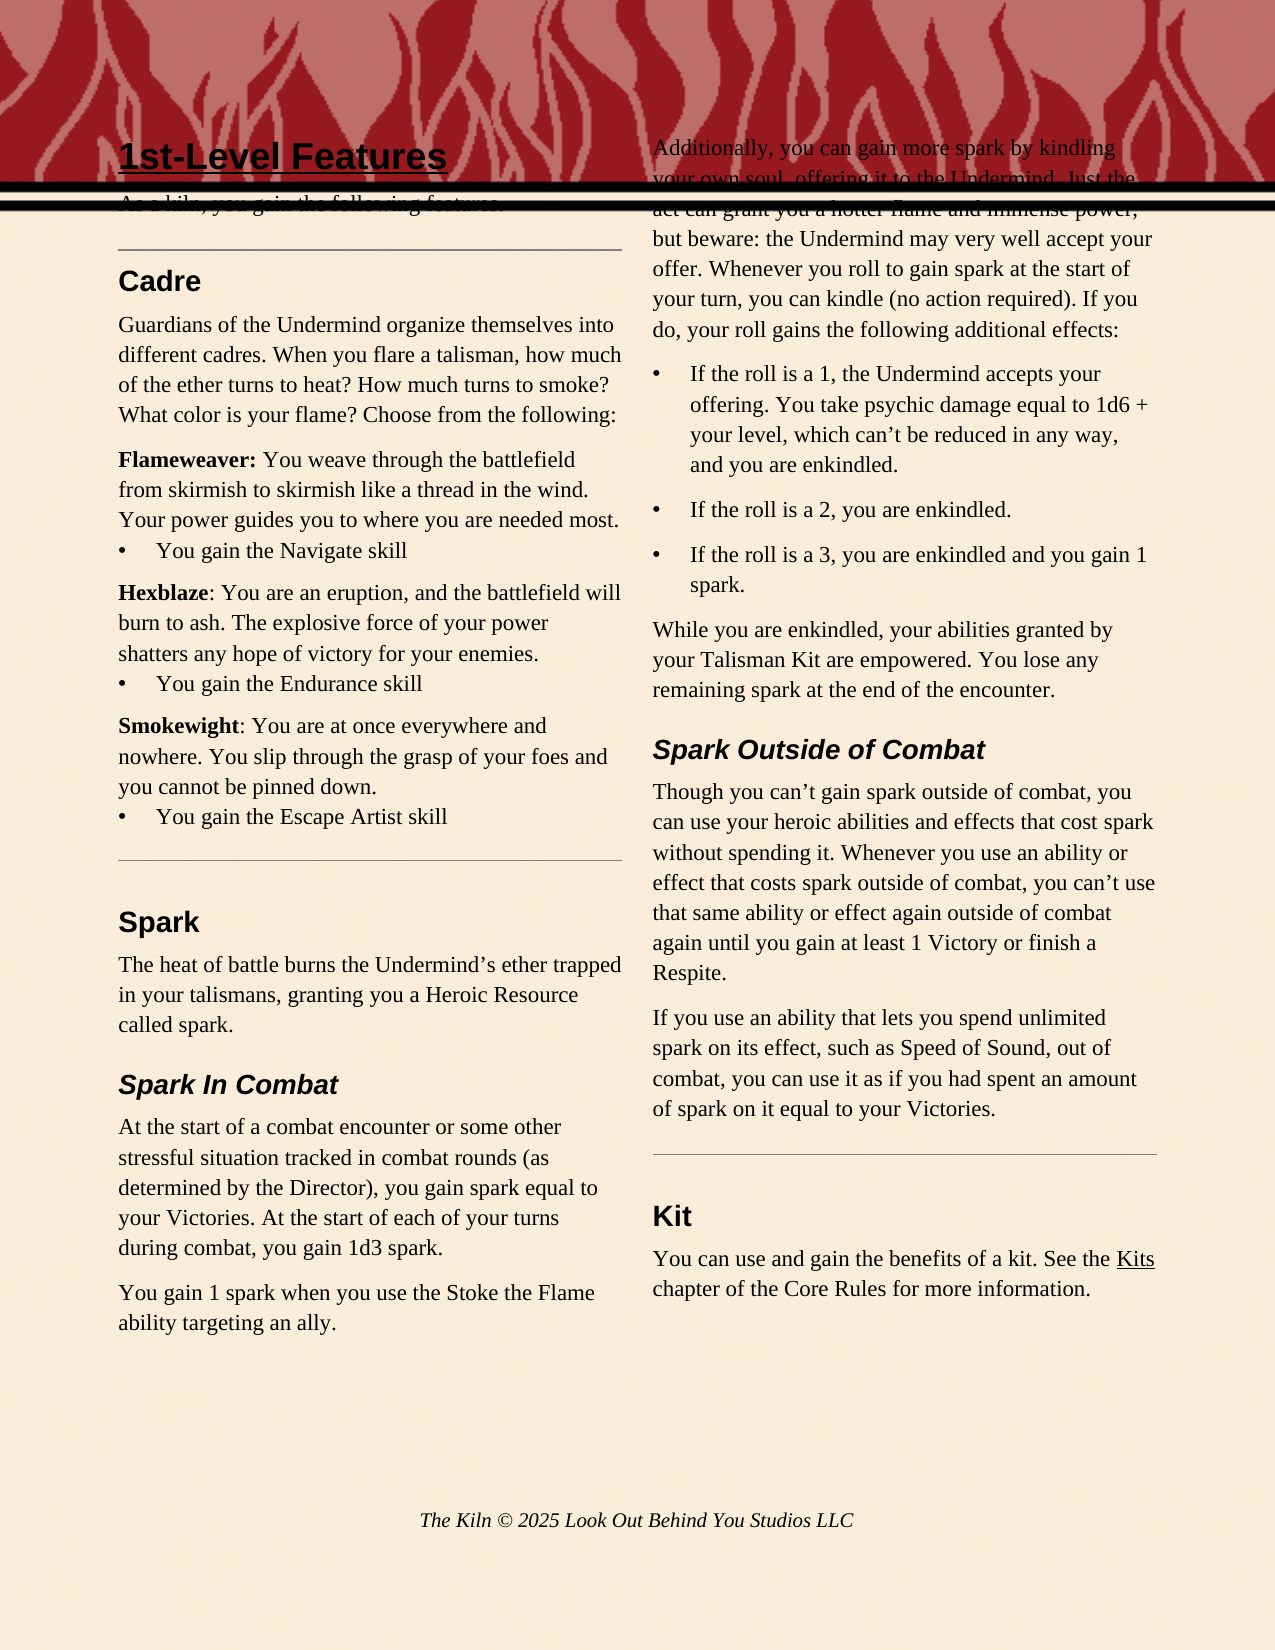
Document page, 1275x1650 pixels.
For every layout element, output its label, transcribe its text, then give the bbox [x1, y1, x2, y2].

text Hexblaze: You are an eruption, and the battlefield will burn to ash. The explosive force of your power shatters any hope of victory for your enemies. [118, 579, 622, 666]
text Flameweaver: You weave through the battlefield from skirmish to skirmish like a thread in the wind. Your power guides you to where you are needed most. [118, 446, 622, 533]
subtitle Spark [118, 904, 622, 938]
text Though you can’t gain spark outside of combat, you can use your heroic abilities and effects that cost spark without spending it. Whenever you use an ability or effect that costs spark outside of combat, you can’t use that same ability or effect again outside of combat again until you gain at least 1 Victory or finish a Respite. [652, 778, 1157, 986]
subtitle Spark In Combat [118, 1069, 622, 1101]
text At the start of a combat encounter or some other stressful situation tracked in combat rounds (as determined by the Director), you gain spark equal to your Victories. At the start of each of your turns during combat, you gain 1d3 spark. [118, 1113, 622, 1261]
list If the roll is a 1, the Undermind accepts your offering. You take psychic damage equal to 1d6 + your level, which can’t be reduced in any way, and you are enkindled. [652, 360, 1157, 477]
subtitle Kit [652, 1198, 1157, 1232]
subtitle Cadre [118, 264, 622, 298]
text Guardians of the Undermind organize themselves into different cadres. When you flare a talisman, how much of the ether turns to heat? How much turns to smoke? What color is your flame? Choose from the following: [118, 311, 622, 428]
text If you use an ability that lets you spend unlimited spark on its effect, such as Speed of Sound, out of combat, you can use it as if you had spent an amount of spark on it equal to your Victories. [652, 1004, 1157, 1121]
subtitle 1st-Level Features [118, 134, 622, 177]
list If the roll is a 2, you are enkindled. [652, 496, 1157, 522]
list If the roll is a 3, you are enkindled and you gain 1 spark. [652, 541, 1157, 597]
list You gain the Navigate skill [118, 537, 622, 563]
text The heat of battle burns the Undermind’s ether trapped in your talismans, granting you a Heroic Resource called spark. [118, 951, 622, 1038]
text You gain 1 spark when you use the Stoke the Flame ability targeting an ally. [118, 1279, 622, 1336]
text As a kiln, you gain the following features. [118, 190, 622, 217]
text While you are enkindled, your abilities granted by your Talisman Kit are empowered. You lose any remaining spark at the end of the encounter. [652, 616, 1157, 702]
picture [0, 0, 1275, 1650]
text Additionally, you can gain more spark by kindling your own soul, offering it to the Undermind. Just the act can grant you a hotter flame and immense power, but beware: the Undermind may very well accept your offer. Whenever you roll to gain spark at the start of your turn, you can kindle (no action required). If you do, your roll gains the following additional effects: [652, 134, 1157, 342]
list You gain the Endurance skill [118, 670, 622, 696]
list You gain the Escape Artist skill [118, 803, 622, 829]
subtitle Spark Outside of Combat [652, 733, 1157, 765]
text Smokewight: You are at once everywhere and nowhere. You slip through the grasp of your foes and you cannot be pinned down. [118, 712, 622, 799]
text You can use and gain the benefits of a kit. See the Kits chapter of the Core Rules for more information. [652, 1245, 1157, 1301]
